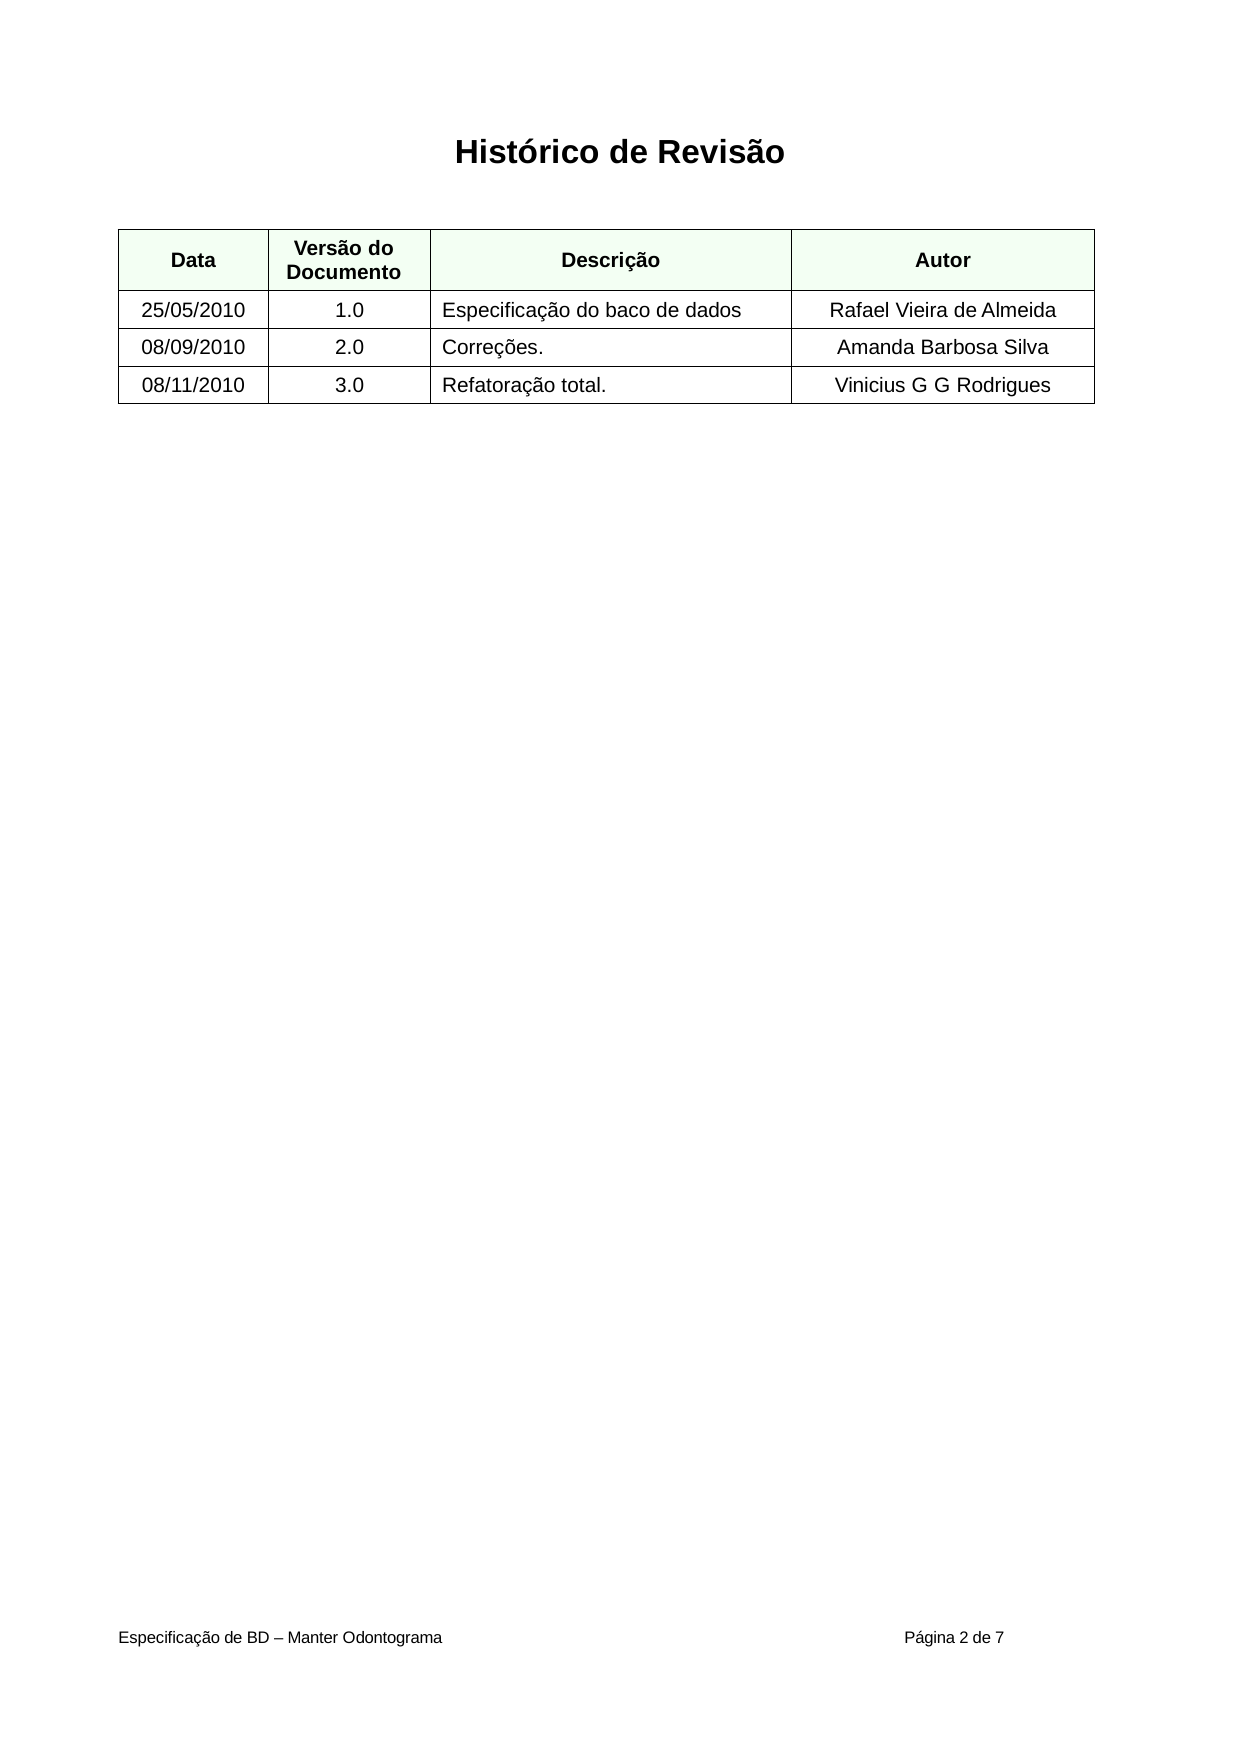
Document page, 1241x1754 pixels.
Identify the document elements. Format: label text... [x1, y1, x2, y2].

table_header Autor [792, 230, 1094, 290]
table_cell 08/09/2010 [119, 329, 268, 366]
table_cell Vinicius G G Rodrigues [792, 367, 1094, 403]
table_cell 25/05/2010 [119, 291, 268, 328]
table_header Descrição [431, 230, 791, 290]
table_cell Rafael Vieira de Almeida [792, 291, 1094, 328]
text Histórico de Revisão [118, 132, 1122, 171]
table_cell Especificação do baco de dados [431, 291, 791, 328]
table_cell 2.0 [269, 329, 430, 366]
table_cell 3.0 [269, 367, 430, 403]
table_header Versão do Documento [269, 230, 430, 290]
table_cell 08/11/2010 [119, 367, 268, 403]
table_cell 1.0 [269, 291, 430, 328]
table_cell Correções. [431, 329, 791, 366]
table_cell Amanda Barbosa Silva [792, 329, 1094, 366]
table_header Data [119, 230, 268, 290]
table_cell Refatoração total. [431, 367, 791, 403]
